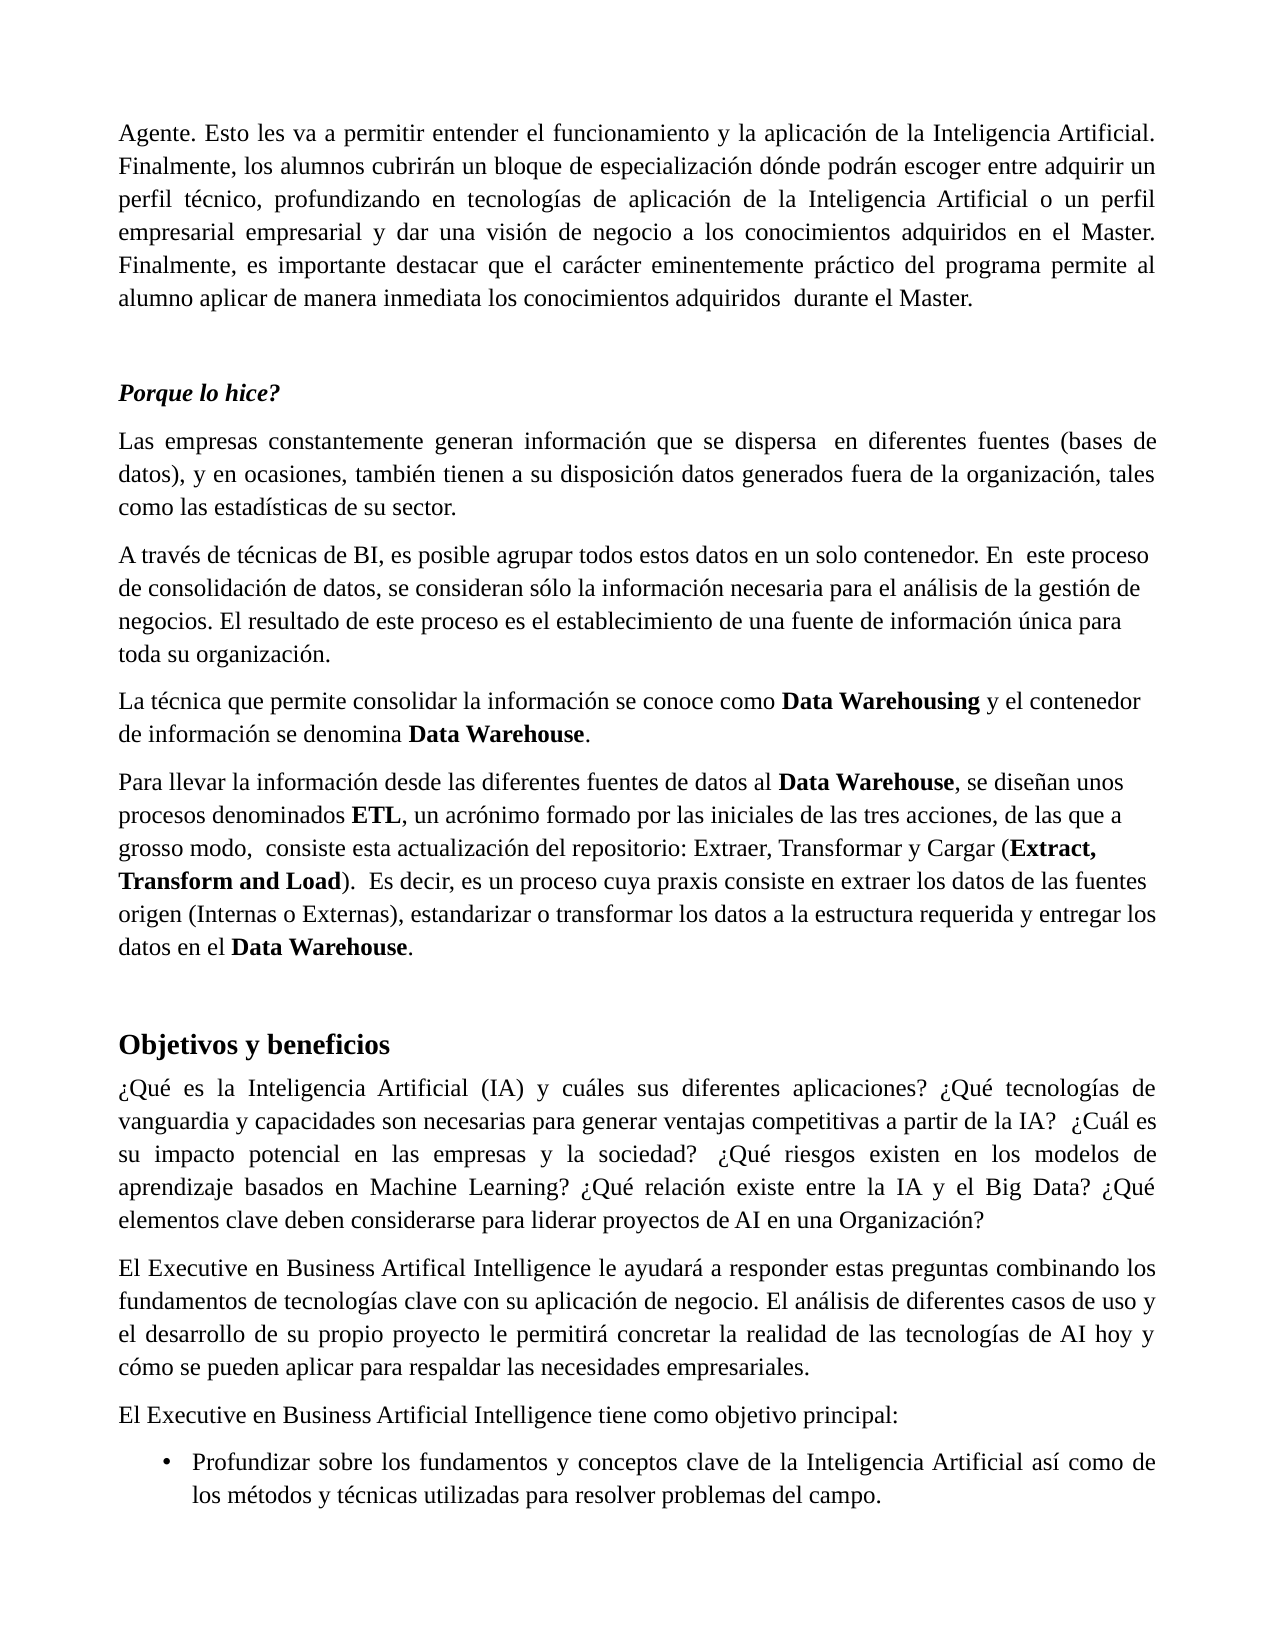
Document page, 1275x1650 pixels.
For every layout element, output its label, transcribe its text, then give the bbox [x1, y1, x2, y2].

text La técnica que permite consolidar la información se conoce como Data Warehousing y el contenedor de información se denomina Data Warehouse. [118, 686, 1157, 748]
subtitle Objetivos y beneficios [118, 1027, 1157, 1061]
text Agente. Esto les va a permitir entender el funcionamiento y la aplicación de la Inteligencia Artificial. Finalmente, los alumnos cubrirán un bloque de especialización dónde podrán escoger entre adquirir un perfil técnico, profundizando en tecnologías de aplicación de la Inteligencia Artificial o un perfil empresarial empresarial y dar una visión de negocio a los conocimientos adquiridos en el Master. Finalmente, es importante destacar que el carácter eminentemente práctico del programa permite al alumno aplicar de manera inmediata los conocimientos adquiridos durante el Master. [118, 118, 1157, 312]
text A través de técnicas de BI, es posible agrupar todos estos datos en un solo contenedor. En este proceso de consolidación de datos, se consideran sólo la información necesaria para el análisis de la gestión de negocios. El resultado de este proceso es el establecimiento de una fuente de información única para toda su organización. [118, 540, 1157, 667]
text ¿Qué es la Inteligencia Artificial (IA) y cuáles sus diferentes aplicaciones? ¿Qué tecnologías de vanguardia y capacidades son necesarias para generar ventajas competitivas a partir de la IA? ¿Cuál es su impacto potencial en las empresas y la sociedad? ¿Qué riesgos existen en los modelos de aprendizaje basados en Machine Learning? ¿Qué relación existe entre la IA y el Big Data? ¿Qué elementos clave deben considerarse para liderar proyectos de AI en una Organización? [118, 1073, 1157, 1234]
list Profundizar sobre los fundamentos y conceptos clave de la Inteligencia Artificial así como de los métodos y técnicas utilizadas para resolver problemas del campo. [162, 1447, 1157, 1509]
text Porque lo hice? [118, 378, 1157, 407]
text Las empresas constantemente generan información que se dispersa en diferentes fuentes (bases de datos), y en ocasiones, también tienen a su disposición datos generados fuera de la organización, tales como las estadísticas de su sector. [118, 426, 1157, 521]
text El Executive en Business Artificial Intelligence tiene como objetivo principal: [118, 1400, 1157, 1428]
text El Executive en Business Artifical Intelligence le ayudará a responder estas preguntas combinando los fundamentos de tecnologías clave con su aplicación de negocio. El análisis de diferentes casos de uso y el desarrollo de su propio proyecto le permitirá concretar la realidad de las tecnologías de AI hoy y cómo se pueden aplicar para respaldar las necesidades empresariales. [118, 1253, 1157, 1381]
text Para llevar la información desde las diferentes fuentes de datos al Data Warehouse, se diseñan unos procesos denominados ETL, un acrónimo formado por las iniciales de las tres acciones, de las que a grosso modo, consiste esta actualización del repositorio: Extraer, Transformar y Cargar (Extract, Transform and Load). Es decir, es un proceso cuya praxis consiste en extraer los datos de las fuentes origen (Internas o Externas), estandarizar o transformar los datos a la estructura requerida y entregar los datos en el Data Warehouse. [118, 767, 1157, 994]
